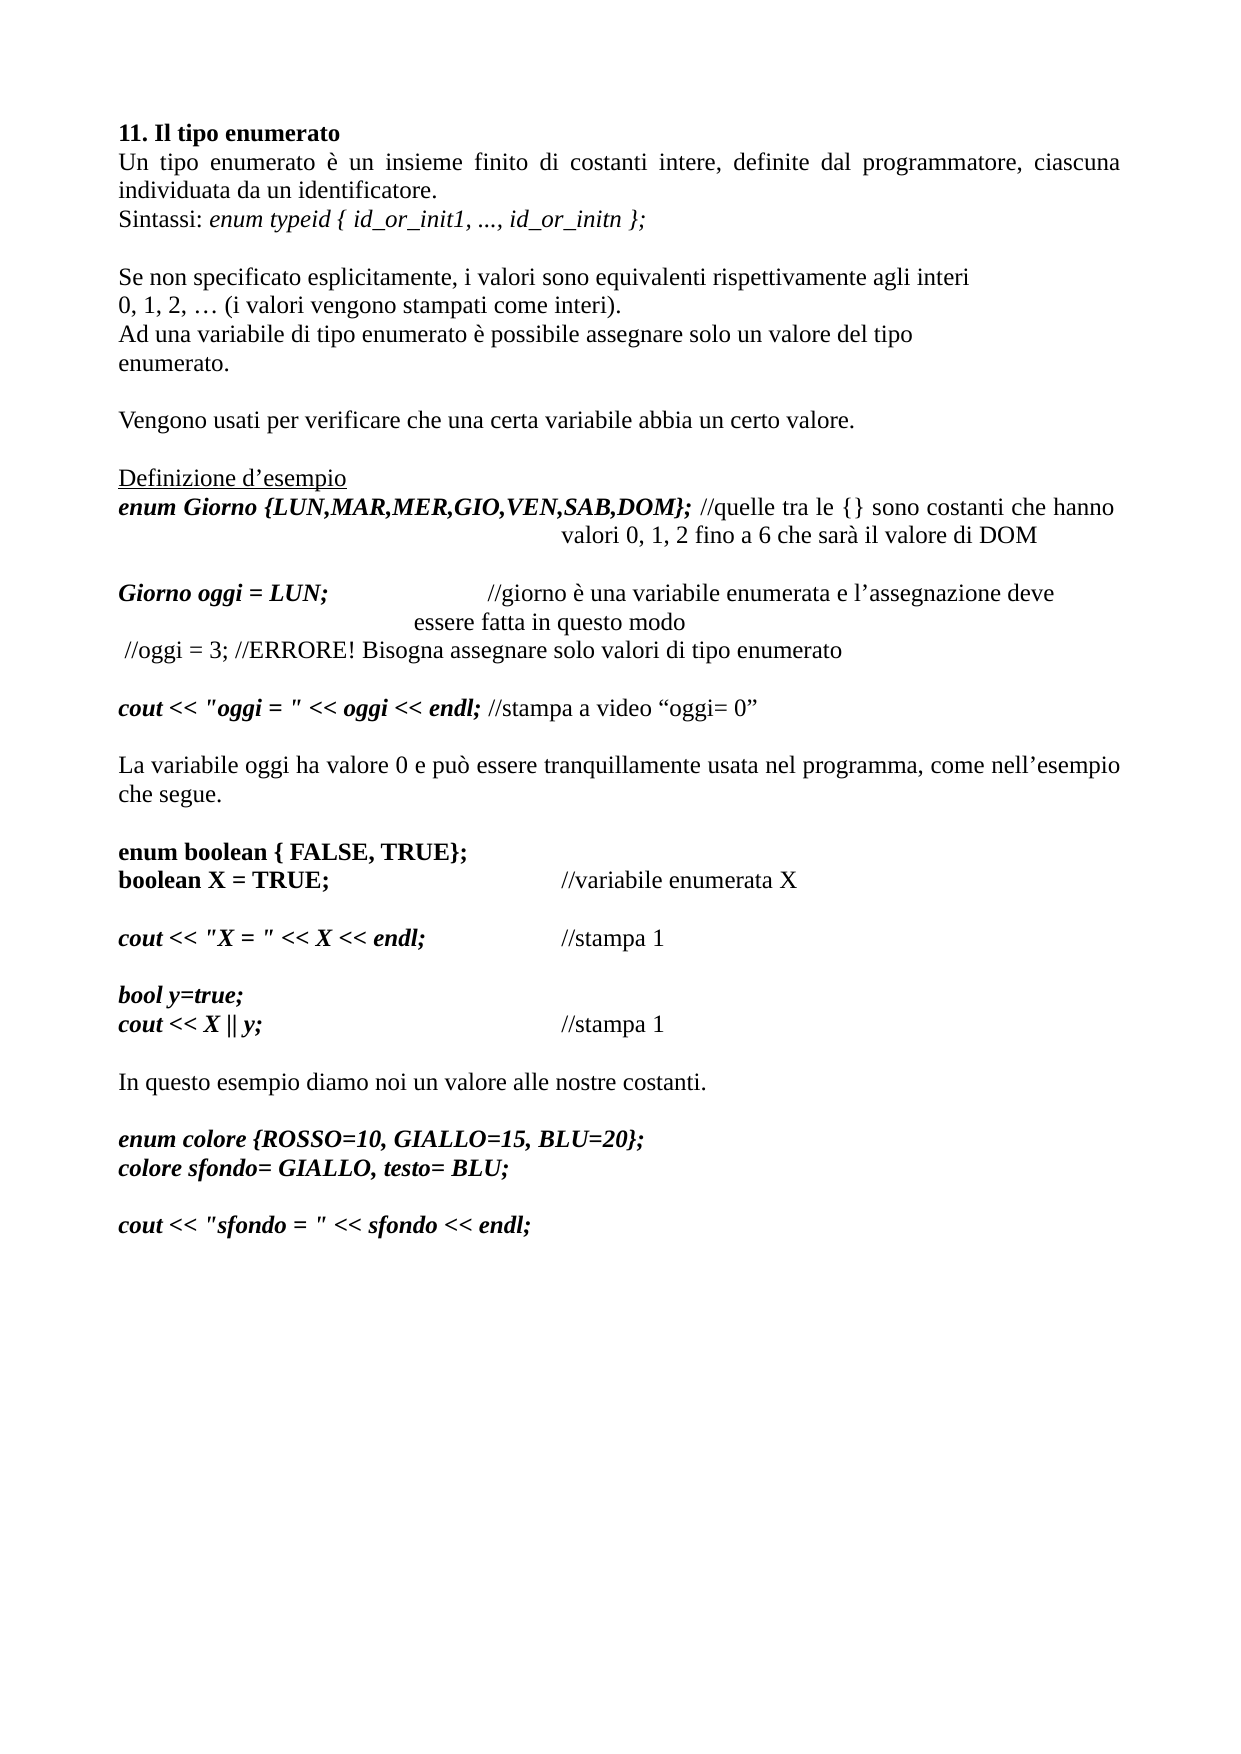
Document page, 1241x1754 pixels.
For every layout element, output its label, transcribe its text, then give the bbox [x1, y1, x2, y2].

text Giorno oggi = LUN; //giorno è una variabile enumerata e l’assegnazione deve essere fatta in questo modo [118, 578, 1122, 636]
text enum boolean { FALSE, TRUE}; [118, 837, 1122, 866]
text Un tipo enumerato è un insieme finito di costanti intere, definite dal programmatore, ciascuna individuata da un identificatore. [118, 147, 1122, 204]
text La variabile oggi ha valore 0 e può essere tranquillamente usata nel programma, come nell’esempio che segue. [118, 751, 1122, 808]
text cout << "oggi = " << oggi << endl; //stampa a video “oggi= 0” [118, 693, 1122, 722]
text bool y=true; [118, 981, 1122, 1009]
text Sintassi: enum typeid { id_or_init1, ..., id_or_initn }; [118, 204, 1122, 233]
text Vengono usati per verificare che una certa variabile abbia un certo valore. [118, 406, 1122, 434]
text cout << X || y; //stampa 1 [118, 1009, 1122, 1038]
text enum Giorno {LUN,MAR,MER,GIO,VEN,SAB,DOM}; //quelle tra le {} sono costanti che hanno valori 0, 1, 2 fino a 6 che sarà il valore di DOM [118, 492, 1122, 549]
text Se non specificato esplicitamente, i valori sono equivalenti rispettivamente agli interi [118, 262, 1122, 291]
text 11. Il tipo enumerato [118, 118, 1122, 147]
text enum colore {ROSSO=10, GIALLO=15, BLU=20}; [118, 1124, 1122, 1153]
text In questo esempio diamo noi un valore alle nostre costanti. [118, 1067, 1122, 1096]
text //oggi = 3; //ERRORE! Bisogna assegnare solo valori di tipo enumerato [118, 636, 1122, 664]
text Definizione d’esempio [118, 463, 1122, 492]
text Ad una variabile di tipo enumerato è possibile assegnare solo un valore del tipo [118, 319, 1122, 348]
text cout << "sfondo = " << sfondo << endl; [118, 1211, 1122, 1239]
text colore sfondo= GIALLO, testo= BLU; [118, 1153, 1122, 1182]
text 0, 1, 2, … (i valori vengono stampati come interi). [118, 291, 1122, 319]
text boolean X = TRUE; //variabile enumerata X [118, 866, 1122, 894]
text cout << "X = " << X << endl; //stampa 1 [118, 923, 1122, 952]
text enumerato. [118, 348, 1122, 377]
